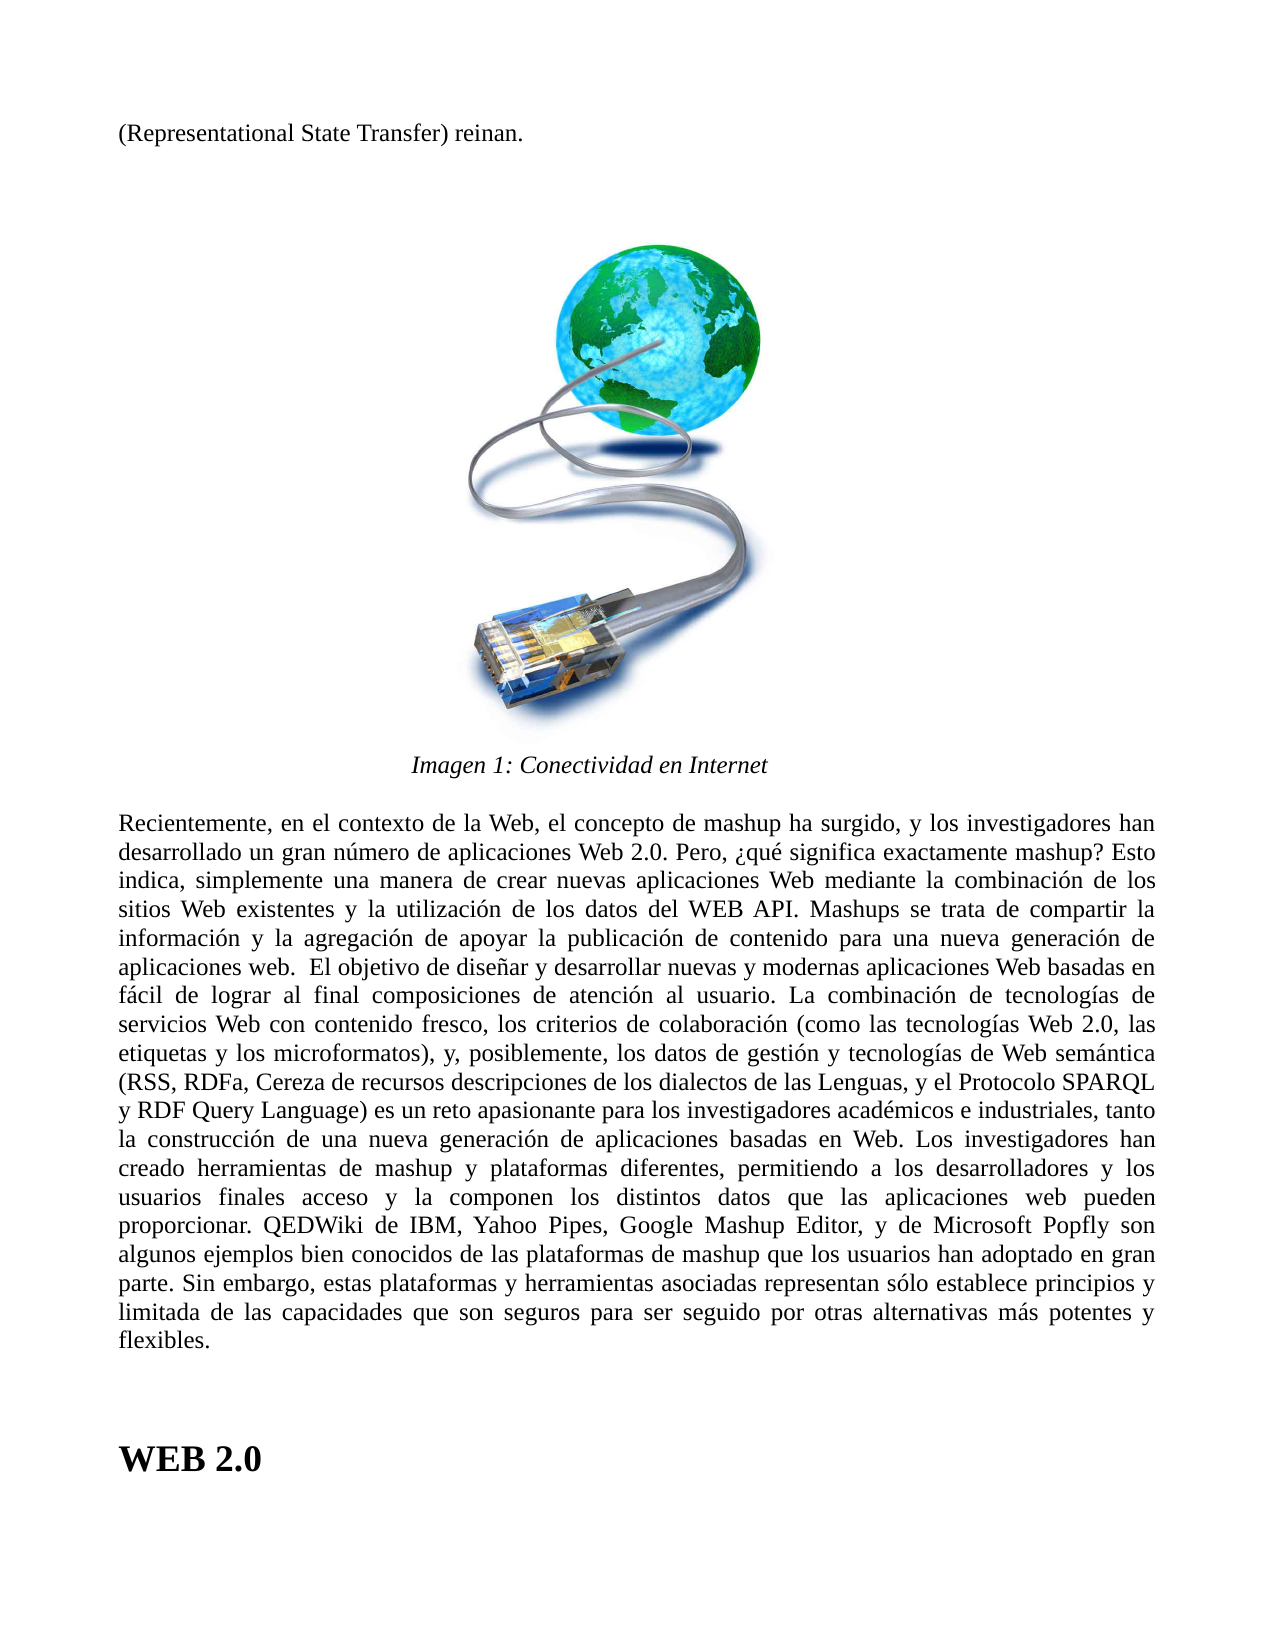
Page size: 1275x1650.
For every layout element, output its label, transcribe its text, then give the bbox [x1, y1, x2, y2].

text (Representational State Transfer) reinan. [118, 118, 1157, 147]
text Recientemente, en el contexto de la Web, el concepto de mashup ha surgido, y los investigadores han desarrollado un gran número de aplicaciones Web 2.0. Pero, ¿qué significa exactamente mashup? Esto indica, simplemente una manera de crear nuevas aplicaciones Web mediante la combinación de los sitios Web existentes y la utilización de los datos del WEB API. Mashups se trata de compartir la información y la agregación de apoyar la publicación de contenido para una nueva generación de aplicaciones web. El objetivo de diseñar y desarrollar nuevas y modernas aplicaciones Web basadas en fácil de lograr al final composiciones de atención al usuario. La combinación de tecnologías de servicios Web con contenido fresco, los criterios de colaboración (como las tecnologías Web 2.0, las etiquetas y los microformatos), y, posiblemente, los datos de gestión y tecnologías de Web semántica (RSS, RDFa, Cereza de recursos descripciones de los dialectos de las Lenguas, y el Protocolo SPARQL y RDF Query Language) es un reto apasionante para los investigadores académicos e industriales, tanto la construcción de una nueva generación de aplicaciones basadas en Web. Los investigadores han creado herramientas de mashup y plataformas diferentes, permitiendo a los desarrolladores y los usuarios finales acceso y la componen los distintos datos que las aplicaciones web pueden proporcionar. QEDWiki de IBM, Yahoo Pipes, Google Mashup Editor, y de Microsoft Popfly son algunos ejemplos bien conocidos de las plataformas de mashup que los usuarios han adoptado en gran parte. Sin embargo, estas plataformas y herramientas asociadas representan sólo establece principios y limitada de las capacidades que son seguros para ser seguido por otras alternativas más potentes y flexibles. [118, 808, 1157, 1354]
subtitle WEB 2.0 [118, 1437, 1157, 1480]
picture [411, 226, 810, 751]
text Imagen 1: Conectividad en Internet [411, 751, 810, 779]
